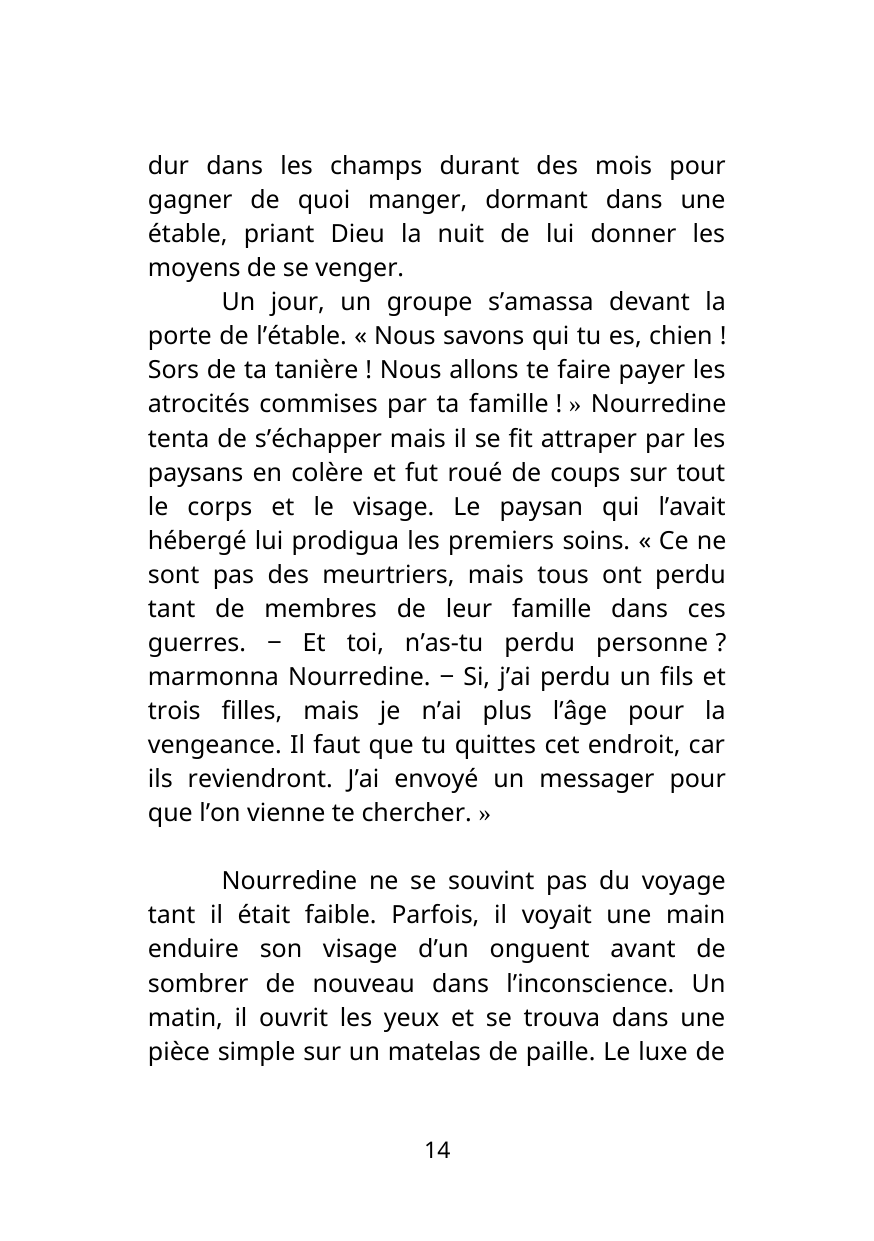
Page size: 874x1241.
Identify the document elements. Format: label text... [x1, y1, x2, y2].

text Nourredine ne se souvint pas du voyage tant il était faible. Parfois, il voyait une main enduire son visage d’un onguent avant de sombrer de nouveau dans l’inconscience. Un matin, il ouvrit les yeux et se trouva dans une pièce simple sur un matelas de paille. Le luxe de [148, 863, 726, 1067]
text Un jour, un groupe s’amassa devant la porte de l’étable. « Nous savons qui tu es, chien ! Sors de ta tanière ! Nous allons te faire payer les atrocités commises par ta famille ! » Nourredine tenta de s’échapper mais il se fit attraper par les paysans en colère et fut roué de coups sur tout le corps et le visage. Le paysan qui l’avait hébergé lui prodigua les premiers soins. « Ce ne sont pas des meurtriers, mais tous ont perdu tant de membres de leur famille dans ces guerres. ‒ Et toi, n’as-tu perdu personne ? marmonna Nourredine. ‒ Si, j’ai perdu un fils et trois filles, mais je n’ai plus l’âge pour la vengeance. Il faut que tu quittes cet endroit, car ils reviendront. J’ai envoyé un messager pour que l’on vienne te chercher. » [148, 284, 726, 829]
text dur dans les champs durant des mois pour gagner de quoi manger, dormant dans une étable, priant Dieu la nuit de lui donner les moyens de se venger. [148, 148, 726, 284]
